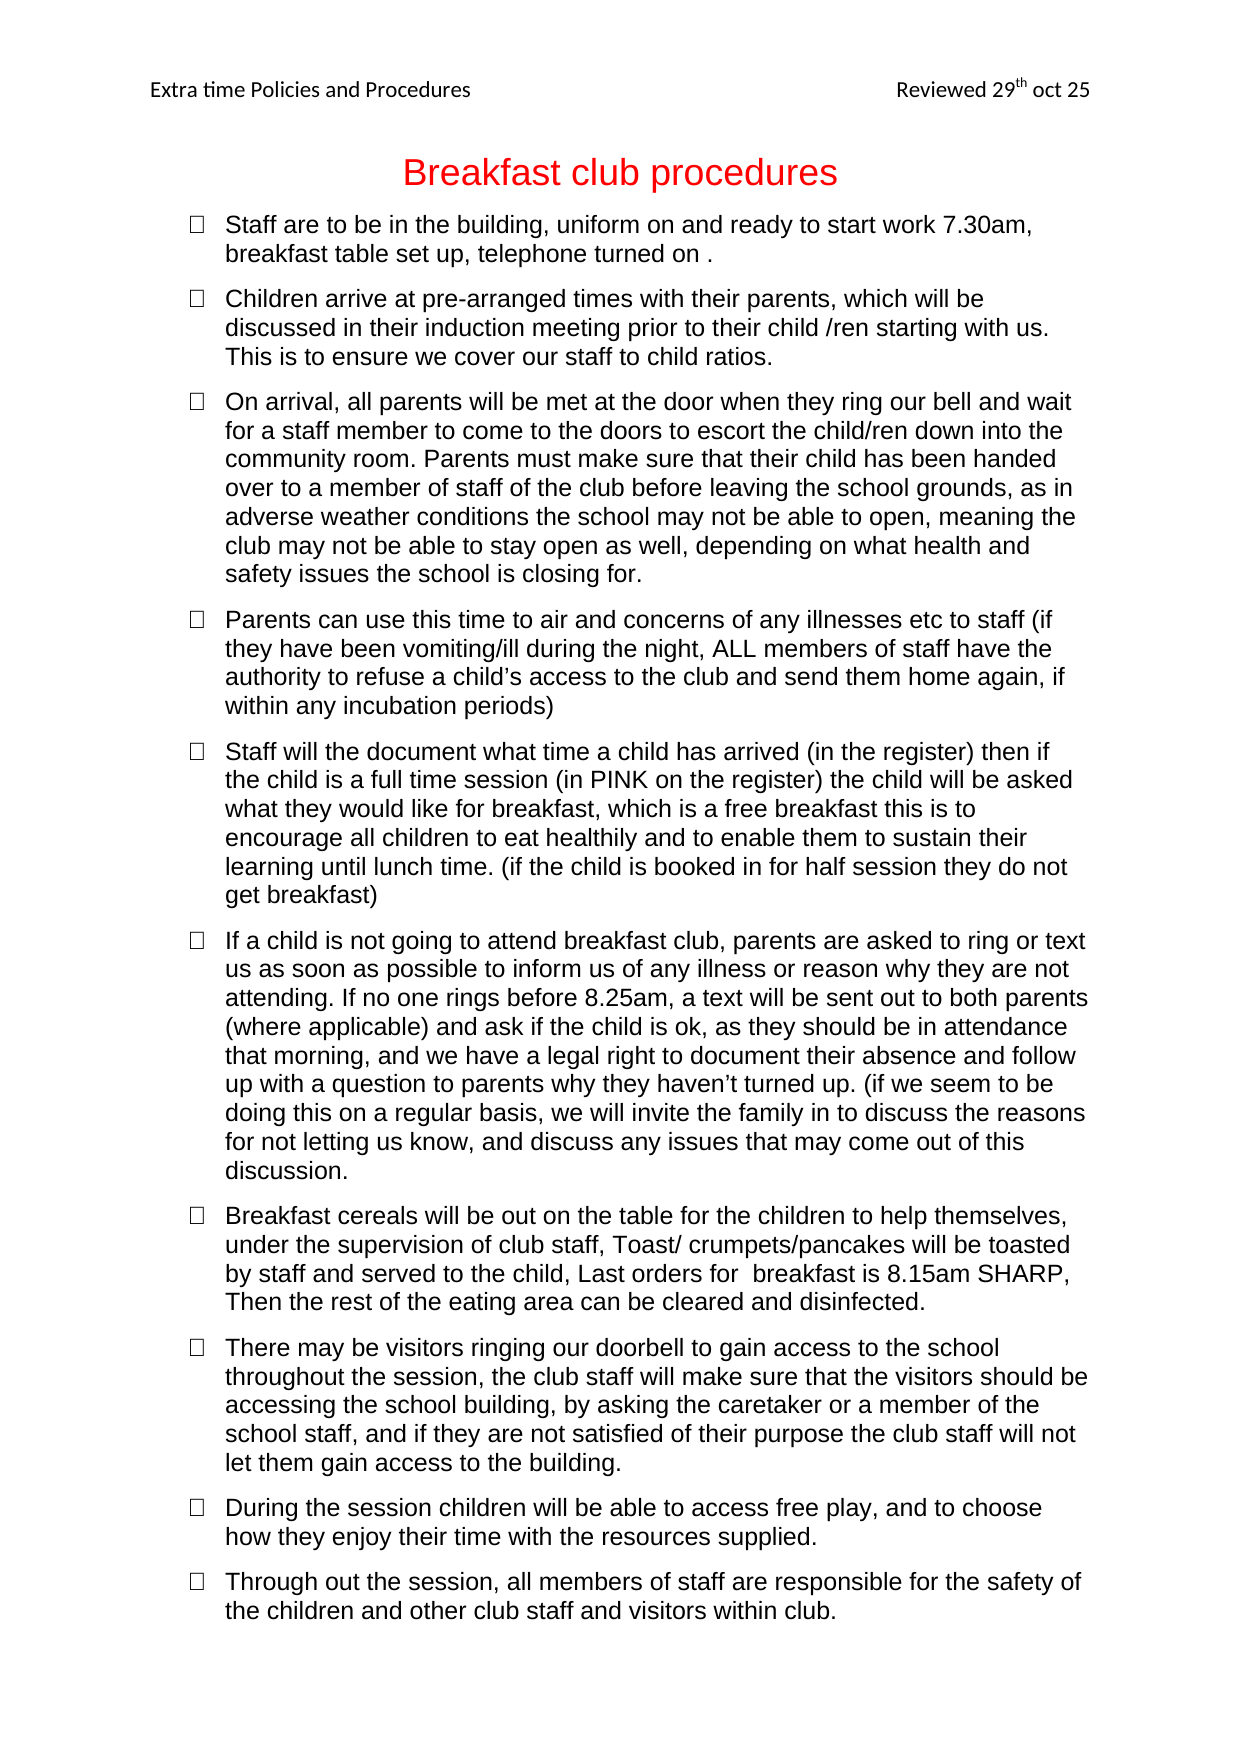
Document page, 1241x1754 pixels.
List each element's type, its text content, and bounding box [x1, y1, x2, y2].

list There may be visitors ringing our doorbell to gain access to the school throughout the session, the club staff will make sure that the visitors should be accessing the school building, by asking the caretaker or a member of the school staff, and if they are not satisfied of their purpose the club staff will not let them gain access to the building. [187, 1333, 1090, 1476]
list Staff will the document what time a child has arrived (in the register) then if the child is a full time session (in PINK on the register) the child will be asked what they would like for breakfast, which is a free breakfast this is to encourage all children to eat healthily and to enable them to sustain their learning until lunch time. (if the child is booked in for half session they do not get breakfast) [187, 736, 1090, 909]
list Parents can use this time to air and concerns of any illnesses etc to staff (if they have been vomiting/ill during the night, ALL members of staff have the authority to refuse a child’s access to the club and send them home again, if within any incubation periods) [187, 605, 1090, 720]
list Through out the session, all members of staff are responsible for the safety of the children and other club staff and visitors within club. [187, 1567, 1090, 1625]
list During the session children will be able to access free play, and to choose how they enjoy their time with the resources supplied. [187, 1493, 1090, 1551]
list Breakfast cereals will be out on the table for the children to help themselves, under the supervision of club staff, Toast/ crumpets/pancakes will be toasted by staff and served to the child, Last orders for breakfast is 8.15am SHARP, Then the rest of the eating area can be cleared and disinfected. [187, 1201, 1090, 1316]
list Staff are to be in the building, uniform on and ready to start work 7.30am, breakfast table set up, telephone turned on . [187, 210, 1090, 267]
list On arrival, all parents will be met at the door when they ring our bell and wait for a staff member to come to the doors to escort the child/ren down into the community room. Parents must make sure that their child has been handed over to a member of staff of the club before leaving the school grounds, as in adverse weather conditions the school may not be able to open, meaning the club may not be able to stay open as well, depending on what health and safety issues the school is closing for. [187, 387, 1090, 588]
text Breakfast club procedures [150, 150, 1090, 193]
list If a child is not going to attend breakfast club, parents are asked to ring or text us as soon as possible to inform us of any illness or reason why they are not attending. If no one rings before 8.25am, a text will be sent out to both parents (where applicable) and ask if the child is ok, as they should be in attendance that morning, and we have a legal right to document their absence and follow up with a question to parents why they haven’t turned up. (if we seem to be doing this on a regular basis, we will invite the family in to discuss the reasons for not letting us know, and discuss any issues that may come out of this discussion. [187, 926, 1090, 1184]
list Children arrive at pre-arranged times with their parents, which will be discussed in their induction meeting prior to their child /ren starting with us. This is to ensure we cover our staff to child ratios. [187, 284, 1090, 370]
